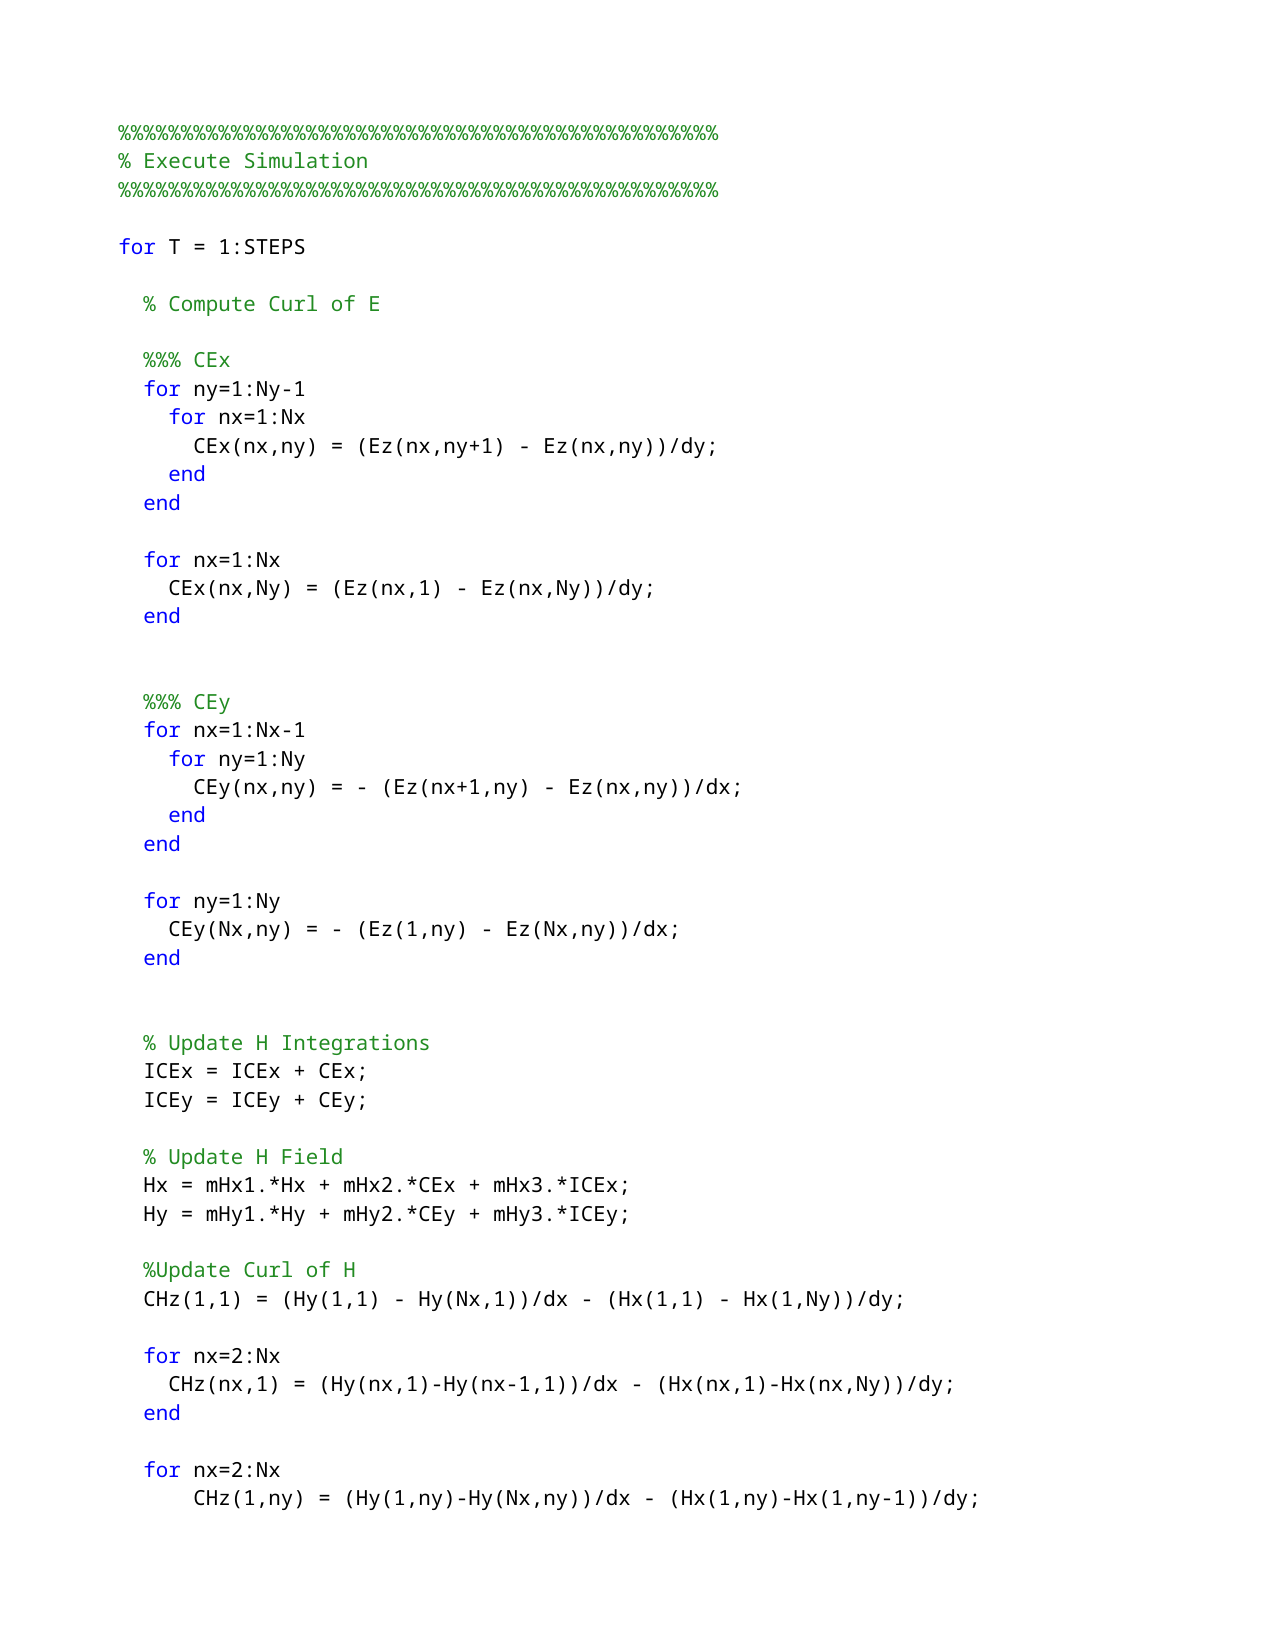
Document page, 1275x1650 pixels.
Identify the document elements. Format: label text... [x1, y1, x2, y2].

text for nx=1:Nx [118, 545, 1157, 573]
text for nx=2:Nx [118, 1455, 1157, 1483]
text % Update H Integrations [118, 1028, 1157, 1057]
text Hx = mHx1.*Hx + mHx2.*CEx + mHx3.*ICEx; [118, 1170, 1157, 1199]
text %Update Curl of H [118, 1256, 1157, 1284]
text %%% CEx [118, 346, 1157, 374]
text end [118, 829, 1157, 857]
text for nx=1:Nx-1 [118, 715, 1157, 744]
text CEy(nx,ny) = - (Ez(nx+1,ny) - Ez(nx,ny))/dx; [118, 772, 1157, 801]
text %%% CEy [118, 687, 1157, 715]
text end [118, 943, 1157, 971]
text CEx(nx,ny) = (Ez(nx,ny+1) - Ez(nx,ny))/dy; [118, 431, 1157, 459]
text CHz(nx,1) = (Hy(nx,1)-Hy(nx-1,1))/dx - (Hx(nx,1)-Hx(nx,Ny))/dy; [118, 1369, 1157, 1398]
text end [118, 602, 1157, 630]
text % Execute Simulation [118, 147, 1157, 175]
text CHz(1,ny) = (Hy(1,ny)-Hy(Nx,ny))/dx - (Hx(1,ny)-Hx(1,ny-1))/dy; [118, 1483, 1157, 1512]
text end [118, 488, 1157, 516]
text Hy = mHy1.*Hy + mHy2.*CEy + mHy3.*ICEy; [118, 1199, 1157, 1227]
text end [118, 801, 1157, 829]
text %%%%%%%%%%%%%%%%%%%%%%%%%%%%%%%%%%%%%%%%%%%%%%%% [118, 175, 1157, 203]
text CHz(1,1) = (Hy(1,1) - Hy(Nx,1))/dx - (Hx(1,1) - Hx(1,Ny))/dy; [118, 1284, 1157, 1312]
text % Update H Field [118, 1142, 1157, 1170]
text for ny=1:Ny [118, 744, 1157, 772]
text for T = 1:STEPS [118, 232, 1157, 260]
text ICEy = ICEy + CEy; [118, 1085, 1157, 1113]
text for ny=1:Ny-1 [118, 374, 1157, 402]
text for nx=1:Nx [118, 402, 1157, 431]
text for nx=2:Nx [118, 1341, 1157, 1369]
text ICEx = ICEx + CEx; [118, 1057, 1157, 1085]
text CEy(Nx,ny) = - (Ez(1,ny) - Ez(Nx,ny))/dx; [118, 914, 1157, 943]
text end [118, 459, 1157, 488]
text CEx(nx,Ny) = (Ez(nx,1) - Ez(nx,Ny))/dy; [118, 573, 1157, 602]
text % Compute Curl of E [118, 289, 1157, 317]
text %%%%%%%%%%%%%%%%%%%%%%%%%%%%%%%%%%%%%%%%%%%%%%%% [118, 118, 1157, 147]
text for ny=1:Ny [118, 886, 1157, 914]
text end [118, 1398, 1157, 1426]
